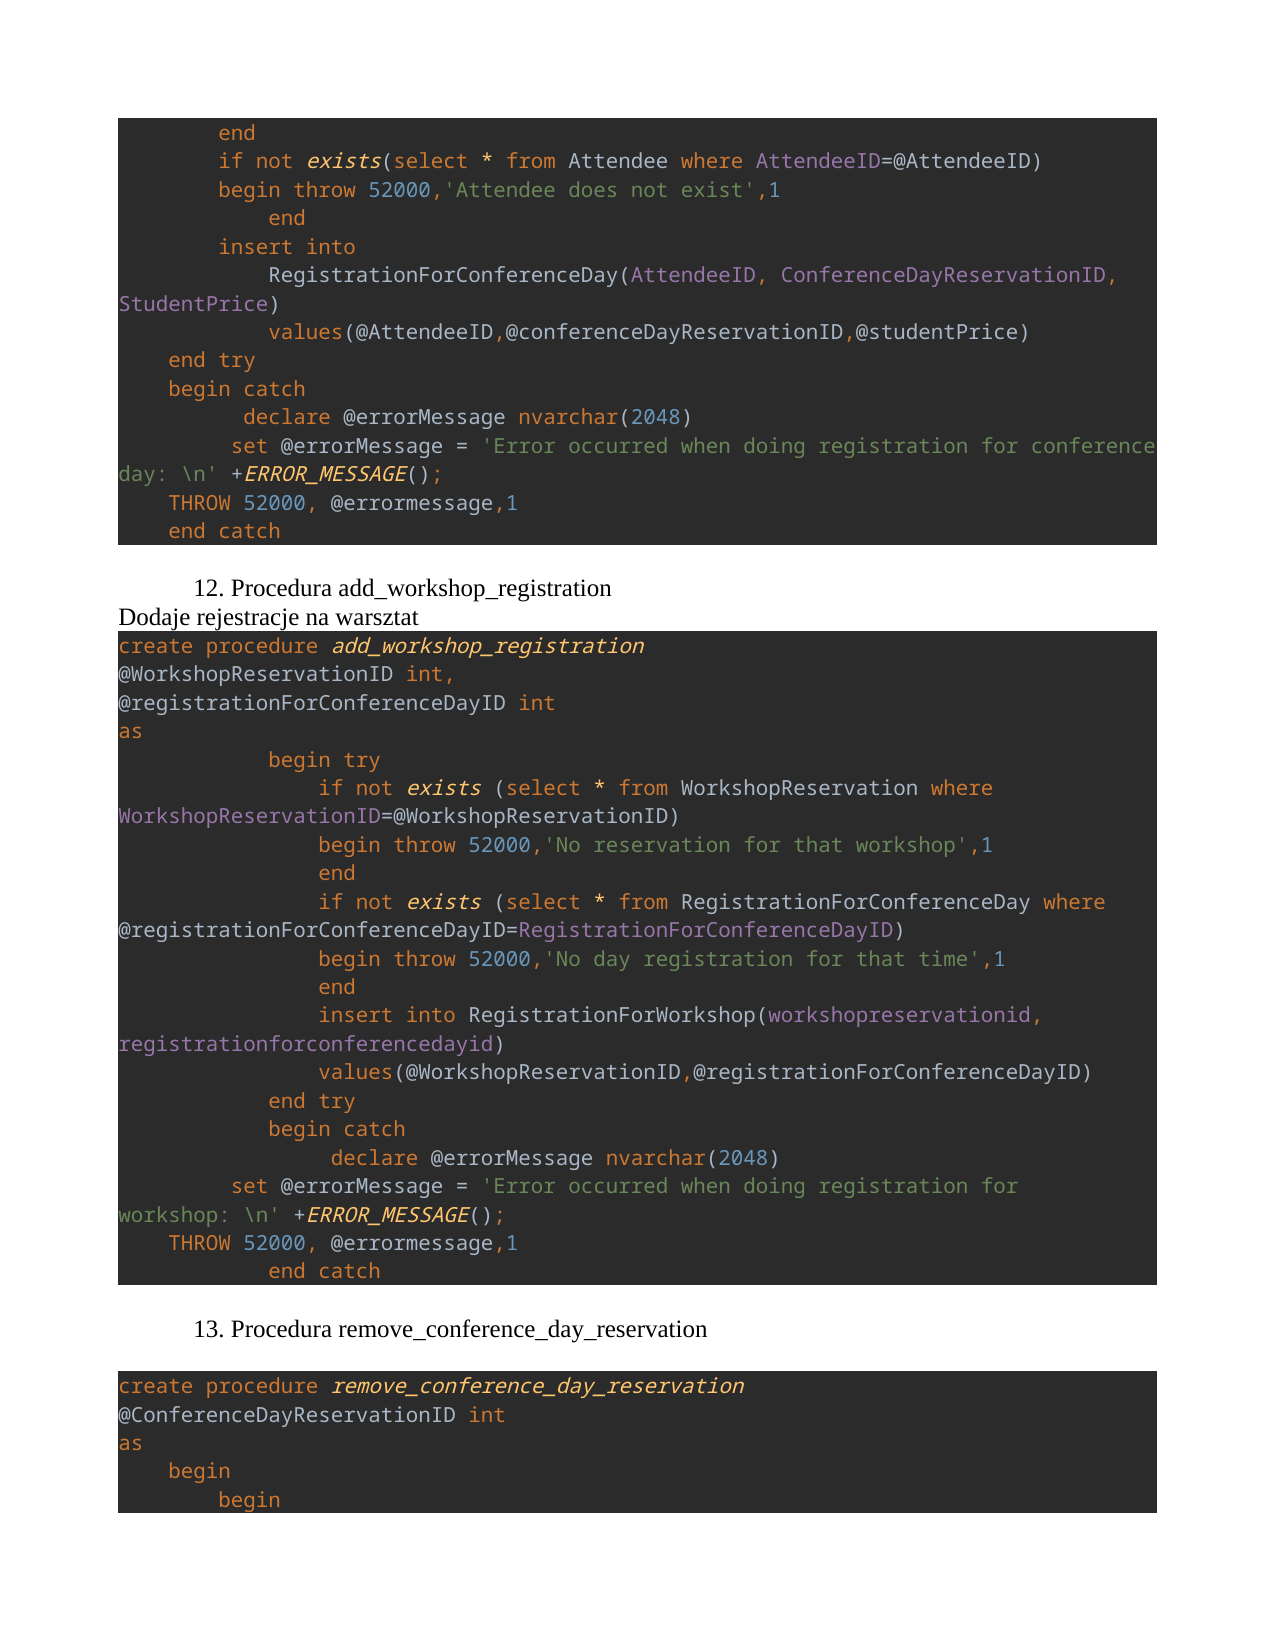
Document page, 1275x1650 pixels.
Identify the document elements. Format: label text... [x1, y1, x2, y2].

list Procedura remove_conference_day_reservation [193, 1314, 1157, 1342]
text end if not exists(select * from Attendee where AttendeeID=@AttendeeID) begin throw 52000,'Attendee does not exist',1 end insert into RegistrationForConferenceDay(AttendeeID, ConferenceDayReservationID, StudentPrice) values(@AttendeeID,@conferenceDayReservationID,@studentPrice) end try begin catch declare @errorMessage nvarchar(2048) set @errorMessage = 'Error occurred when doing registration for conference day: \n' +ERROR_MESSAGE(); THROW 52000, @errormessage,1 end catch [118, 118, 1157, 545]
list Procedura add_workshop_registration [193, 573, 1157, 602]
text Dodaje rejestracje na warsztat [118, 602, 1157, 631]
text create procedure add_workshop_registration @WorkshopReservationID int, @registrationForConferenceDayID int as begin try if not exists (select * from WorkshopReservation where WorkshopReservationID=@WorkshopReservationID) begin throw 52000,'No reservation for that workshop',1 end if not exists (select * from RegistrationForConferenceDay where @registrationForConferenceDayID=RegistrationForConferenceDayID) begin throw 52000,'No day registration for that time',1 end insert into RegistrationForWorkshop(workshopreservationid, registrationforconferencedayid) values(@WorkshopReservationID,@registrationForConferenceDayID) end try begin catch declare @errorMessage nvarchar(2048) set @errorMessage = 'Error occurred when doing registration for workshop: \n' +ERROR_MESSAGE(); THROW 52000, @errormessage,1 end catch [118, 631, 1157, 1285]
text create procedure remove_conference_day_reservation @ConferenceDayReservationID int as begin begin [118, 1371, 1157, 1513]
